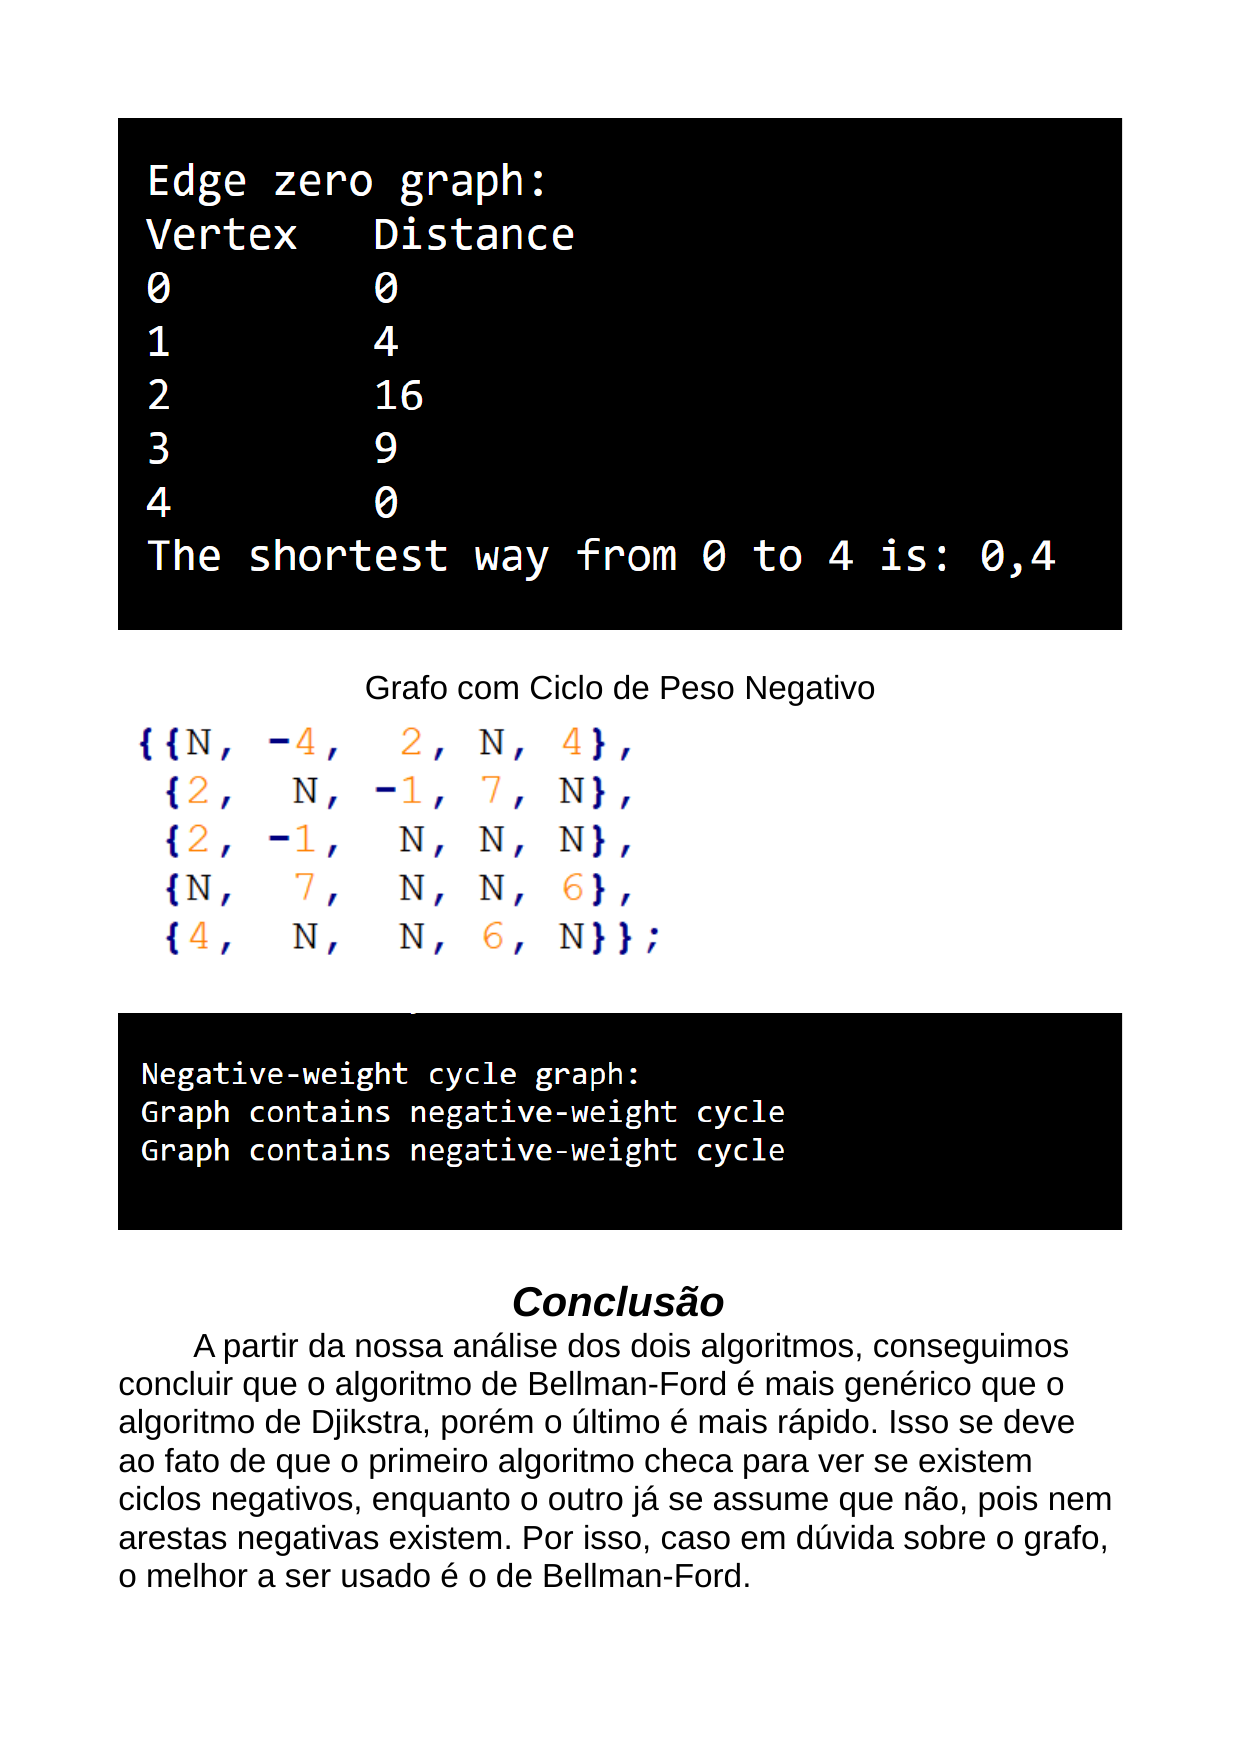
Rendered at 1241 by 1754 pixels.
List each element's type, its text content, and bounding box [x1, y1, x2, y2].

picture [118, 1013, 1123, 1230]
picture [118, 118, 1123, 630]
text A partir da nossa análise dos dois algoritmos, conseguimos concluir que o algoritmo de Bellman-Ford é mais genérico que o algoritmo de Djikstra, porém o último é mais rápido. Isso se deve ao fato de que o primeiro algoritmo checa para ver se existem ciclos negativos, enquanto o outro já se assume que não, pois nem arestas negativas existem. Por isso, caso em dúvida sobre o grafo, o melhor a ser usado é o de Bellman-Ford. [118, 1326, 1122, 1595]
text Conclusão [118, 1278, 1122, 1326]
picture [128, 706, 674, 991]
text Grafo com Ciclo de Peso Negativo [118, 668, 1122, 706]
